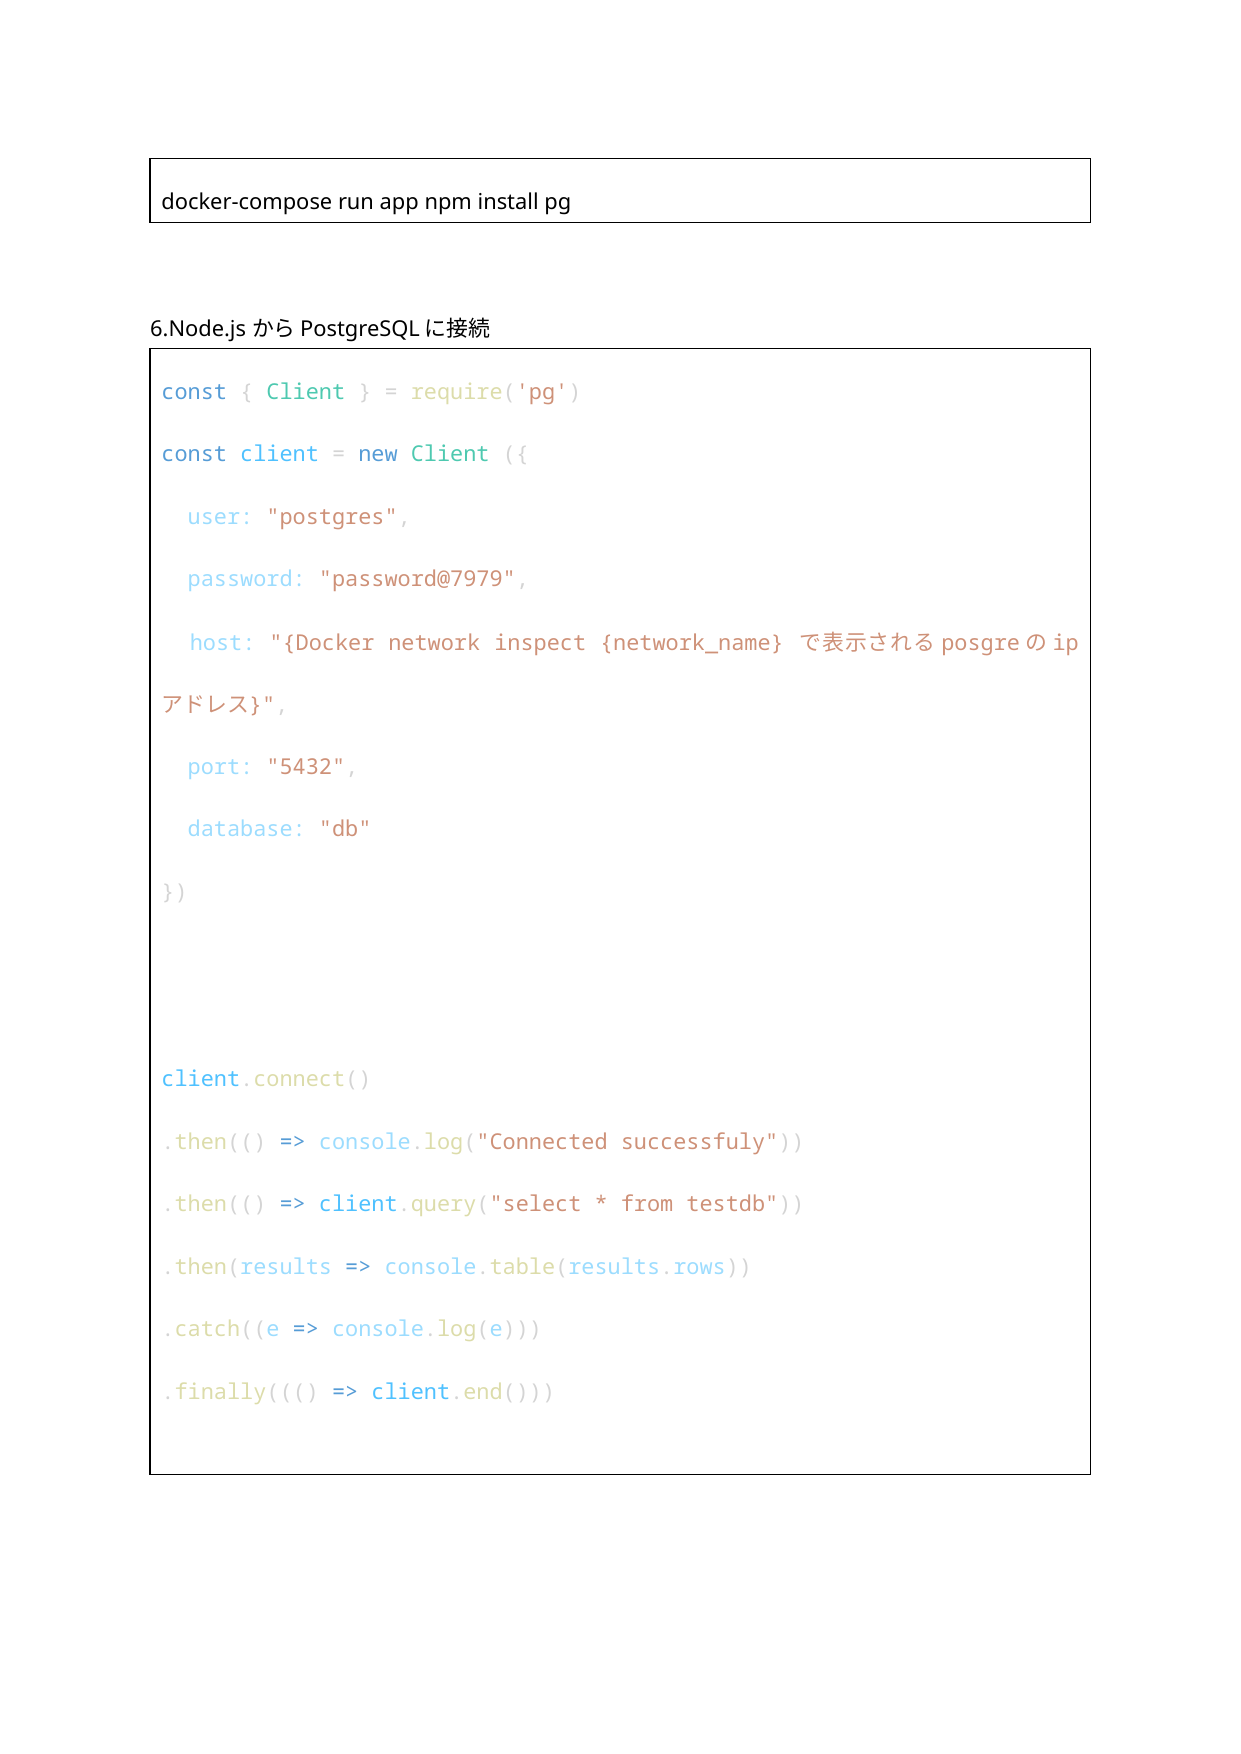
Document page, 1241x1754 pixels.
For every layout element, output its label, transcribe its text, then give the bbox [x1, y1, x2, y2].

table_header const { Client } = require('pg') const client = new Client ({ user: "postgres", password: "password@7979", host: "{Docker network inspect {network_name} で表示されるposgreのipアドレス}", port: "5432", database: "db" }) client.connect() .then(() => console.log("Connected successfuly")) .then(() => client.query("select * from testdb")) .then(results => console.table(results.rows)) .catch((e => console.log(e))) .finally((() => client.end())) [151, 349, 1090, 1474]
text 6.Node.js からPostgreSQLに接続 [150, 285, 1090, 348]
table_header docker-compose run app npm install pg [151, 159, 1090, 222]
